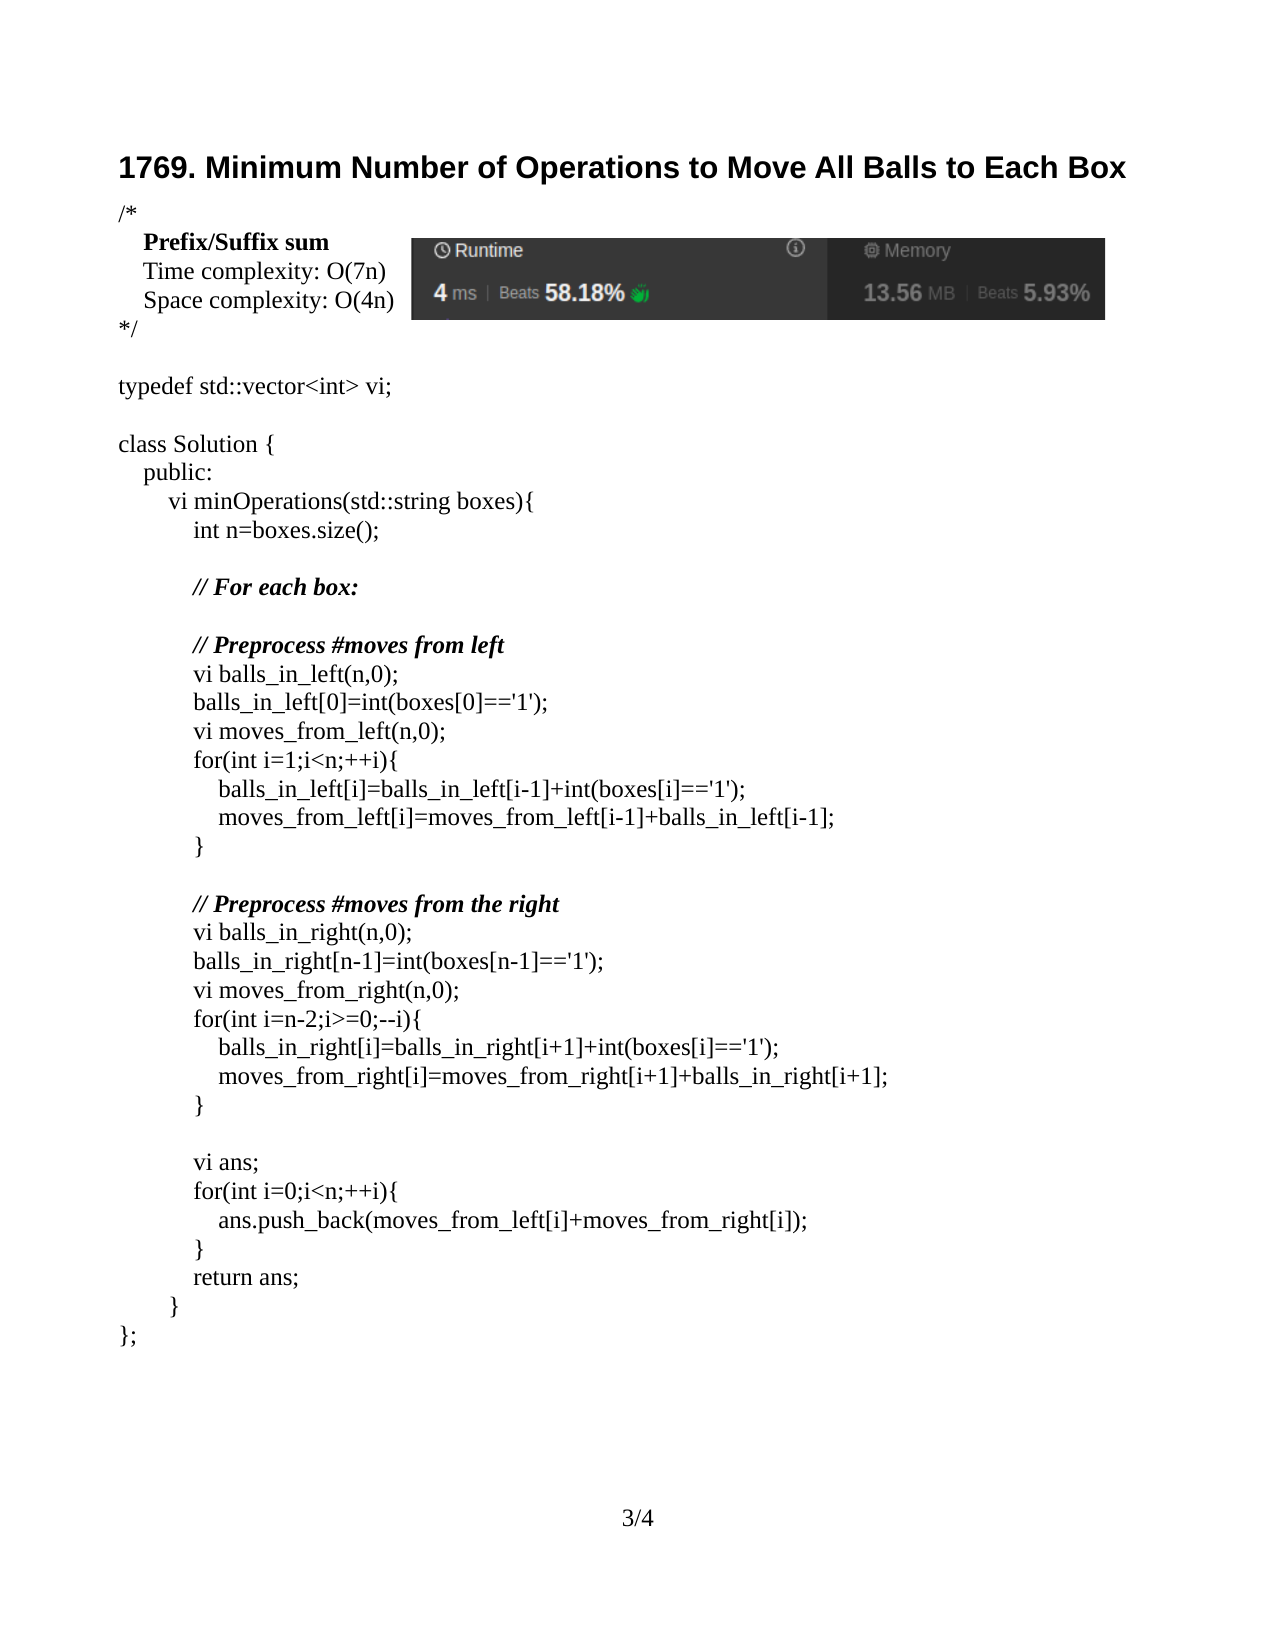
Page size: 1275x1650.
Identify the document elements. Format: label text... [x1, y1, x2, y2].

text } [118, 1291, 1157, 1320]
text }; [118, 1320, 1157, 1349]
text int n=boxes.size(); [118, 515, 1157, 544]
text [1105, 256, 1157, 285]
text class Solution { [118, 429, 1157, 457]
text // For each box: [118, 572, 1157, 601]
text typedef std::vector<int> vi; [118, 371, 1157, 400]
picture [411, 238, 1105, 320]
text // Preprocess #moves from the right [118, 889, 1157, 917]
text ans.push_back(moves_from_left[i]+moves_from_right[i]); [118, 1205, 1157, 1234]
text for(int i=0;i<n;++i){ [118, 1176, 1157, 1205]
text */ [118, 314, 1157, 342]
text return ans; [118, 1262, 1157, 1291]
text Prefix/Suffix sum [118, 227, 1157, 256]
subtitle 1769. Minimum Number of Operations to Move All Balls to Each Box [118, 143, 1157, 186]
text vi ans; [118, 1147, 1157, 1176]
text vi minOperations(std::string boxes){ [118, 486, 1157, 515]
text } [118, 831, 1157, 860]
text } [118, 1234, 1157, 1262]
text balls_in_right[i]=balls_in_right[i+1]+int(boxes[i]=='1'); [118, 1032, 1157, 1061]
text vi moves_from_left(n,0); [118, 716, 1157, 745]
text for(int i=n-2;i>=0;--i){ [118, 1004, 1157, 1032]
text moves_from_left[i]=moves_from_left[i-1]+balls_in_left[i-1]; [118, 802, 1157, 831]
text Space complexity: O(4n) [118, 285, 411, 314]
text moves_from_right[i]=moves_from_right[i+1]+balls_in_right[i+1]; [118, 1061, 1157, 1090]
text // Preprocess #moves from left [118, 630, 1157, 659]
text vi moves_from_right(n,0); [118, 975, 1157, 1004]
text balls_in_right[n-1]=int(boxes[n-1]=='1'); [118, 946, 1157, 975]
text public: [118, 457, 1157, 486]
text for(int i=1;i<n;++i){ [118, 745, 1157, 774]
text vi balls_in_right(n,0); [118, 917, 1157, 946]
text balls_in_left[i]=balls_in_left[i-1]+int(boxes[i]=='1'); [118, 774, 1157, 802]
text /* [118, 199, 1157, 227]
text [1105, 285, 1157, 314]
text Time complexity: O(7n) [118, 256, 411, 285]
text } [118, 1090, 1157, 1119]
text balls_in_left[0]=int(boxes[0]=='1'); [118, 687, 1157, 716]
text vi balls_in_left(n,0); [118, 659, 1157, 687]
